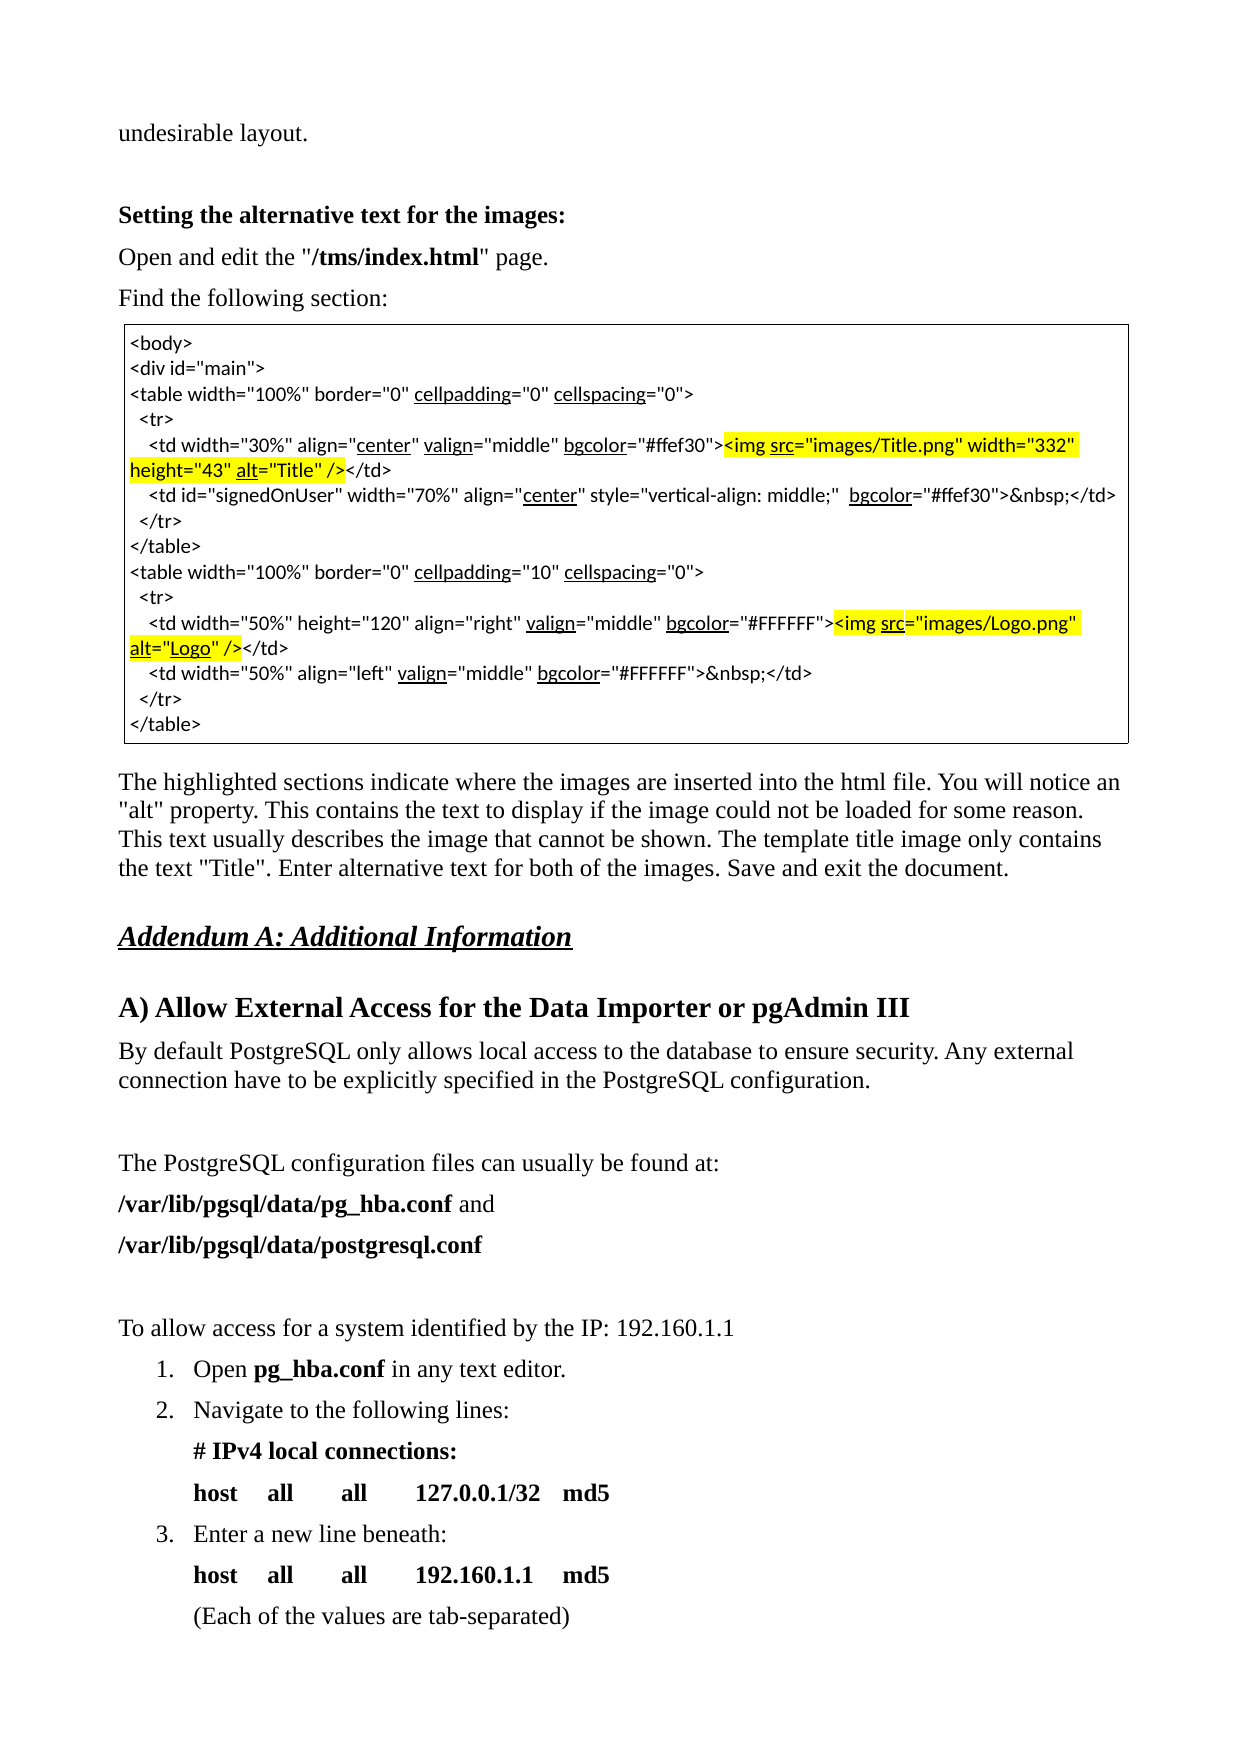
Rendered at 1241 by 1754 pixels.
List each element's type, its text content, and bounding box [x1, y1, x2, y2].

list host all all 127.0.0.1/32 md5 [156, 1478, 1122, 1506]
subtitle Addendum A: Additional Information [118, 919, 1122, 953]
subtitle A) Allow External Access for the Data Importer or pgAdmin III [118, 990, 1122, 1024]
list Open pg_hba.conf in any text editor. [156, 1354, 1122, 1383]
table_header <body> <div id="main"> <table width="100%" border="0" cellpadding="0" cellspacing="0"> <tr> <td width="30%" align="center" valign="middle" bgcolor="#ffef30"><img src="images/Title.png" width="332" height="43" alt="Title" /></td> <td id="signedOnUser" width="70%" align="center" style="vertical-align: middle;" bgcolor="#ffef30">&nbsp;</td> </tr> </table> <table width="100%" border="0" cellpadding="10" cellspacing="0"> <tr> <td width="50%" height="120" align="right" valign="middle" bgcolor="#FFFFFF"><img src="images/Logo.png" alt="Logo" /></td> <td width="50%" align="left" valign="middle" bgcolor="#FFFFFF">&nbsp;</td> </tr> </table> [125, 325, 1128, 743]
text To allow access for a system identified by the IP: 192.160.1.1 [118, 1313, 1122, 1341]
text The highlighted sections indicate where the images are inserted into the html file. You will notice an "alt" property. This contains the text to display if the image could not be loaded for some reason. This text usually describes the image that cannot be shown. The template title image only contains the text "Title". Enter alternative text for both of the images. Save and exit the document. [118, 767, 1122, 882]
text /var/lib/pgsql/data/postgresql.conf [118, 1230, 1122, 1259]
list (Each of the values are tab-separated) [156, 1601, 1122, 1630]
list host all all 192.160.1.1 md5 [156, 1560, 1122, 1589]
text By default PostgreSQL only allows local access to the database to ensure security. Any external connection have to be explicitly specified in the PostgreSQL configuration. [118, 1036, 1122, 1094]
text undesirable layout. [118, 118, 1122, 147]
list # IPv4 local connections: [156, 1436, 1122, 1465]
text The PostgreSQL configuration files can usually be found at: [118, 1148, 1122, 1176]
list Navigate to the following lines: [156, 1395, 1122, 1424]
text Find the following section: [118, 283, 1122, 312]
list Enter a new line beneath: [156, 1519, 1122, 1548]
text Setting the alternative text for the images: [118, 201, 1122, 229]
text /var/lib/pgsql/data/pg_hba.conf and [118, 1189, 1122, 1218]
text Open and edit the "/tms/index.html" page. [118, 242, 1122, 271]
